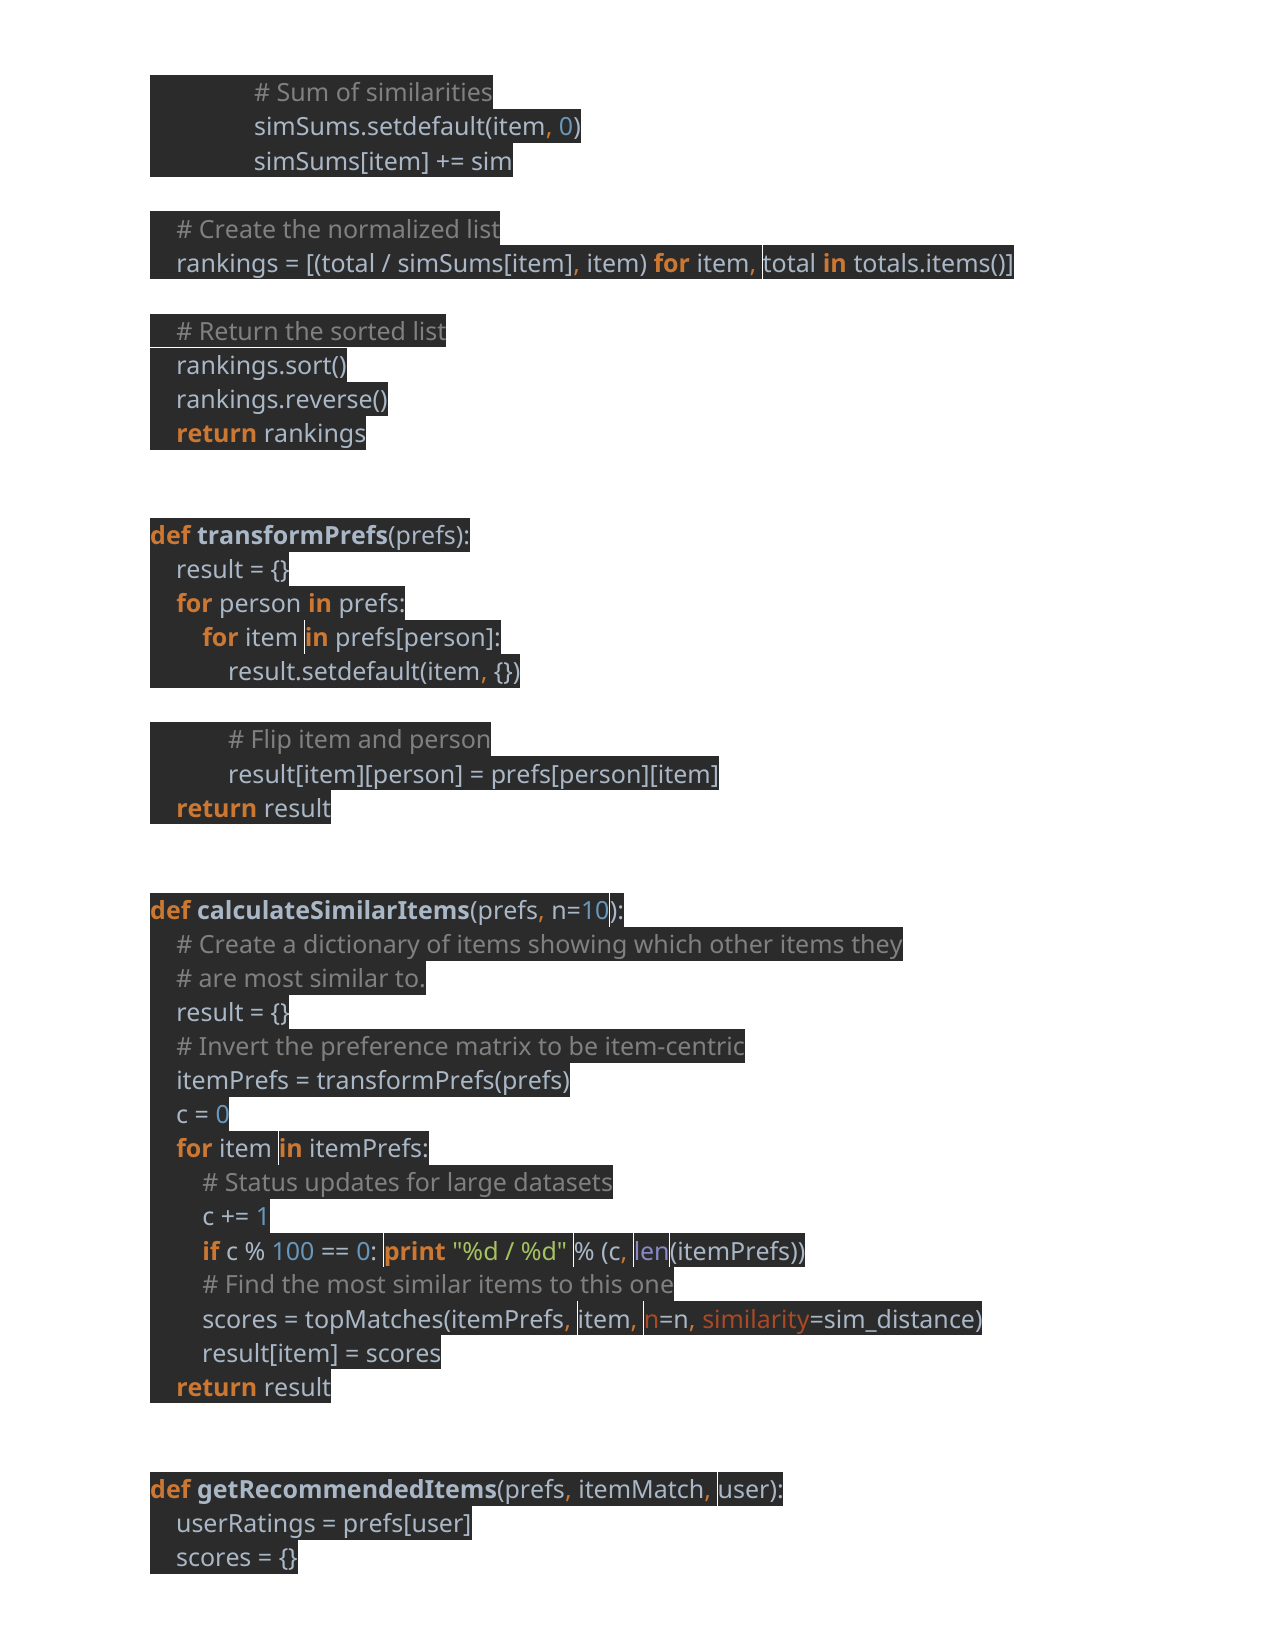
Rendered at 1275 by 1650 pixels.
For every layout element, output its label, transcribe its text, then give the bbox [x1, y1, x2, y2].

text # Sum of similarities simSums.setdefault(item, 0) simSums[item] += sim # Create the normalized list rankings = [(total / simSums[item], item) for item, total in totals.items()] # Return the sorted list rankings.sort() rankings.reverse() return rankings def transformPrefs(prefs): result = {} for person in prefs: for item in prefs[person]: result.setdefault(item, {}) # Flip item and person result[item][person] = prefs[person][item] return result def calculateSimilarItems(prefs, n=10): # Create a dictionary of items showing which other items they # are most similar to. result = {} # Invert the preference matrix to be item-centric itemPrefs = transformPrefs(prefs) c = 0 for item in itemPrefs: # Status updates for large datasets c += 1 if c % 100 == 0: print "%d / %d" % (c, len(itemPrefs)) # Find the most similar items to this one scores = topMatches(itemPrefs, item, n=n, similarity=sim_distance) result[item] = scores return result def getRecommendedItems(prefs, itemMatch, user): userRatings = prefs[user] scores = {} [150, 75, 1125, 1574]
